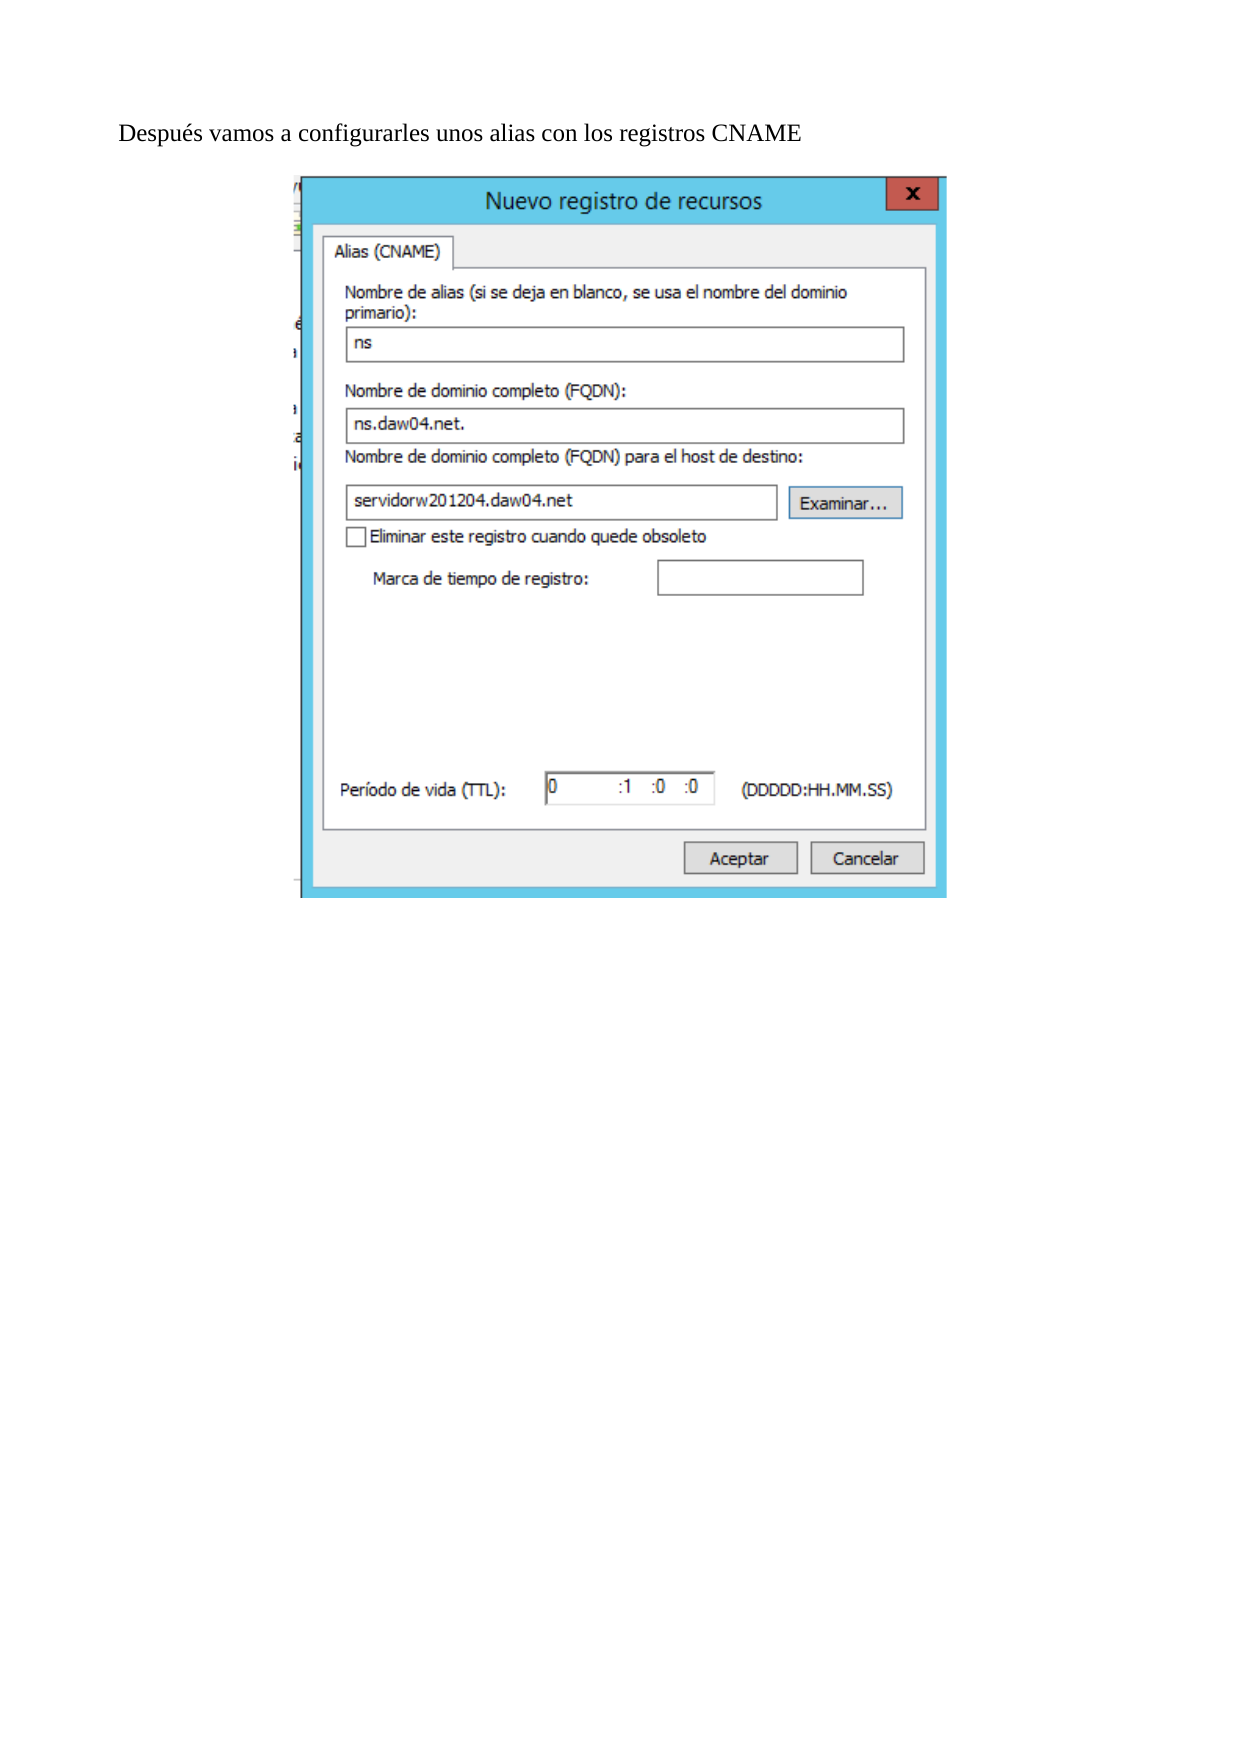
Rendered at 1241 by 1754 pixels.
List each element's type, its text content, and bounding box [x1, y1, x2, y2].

picture [293, 175, 947, 898]
text Después vamos a configurarles unos alias con los registros CNAME [118, 118, 1122, 147]
